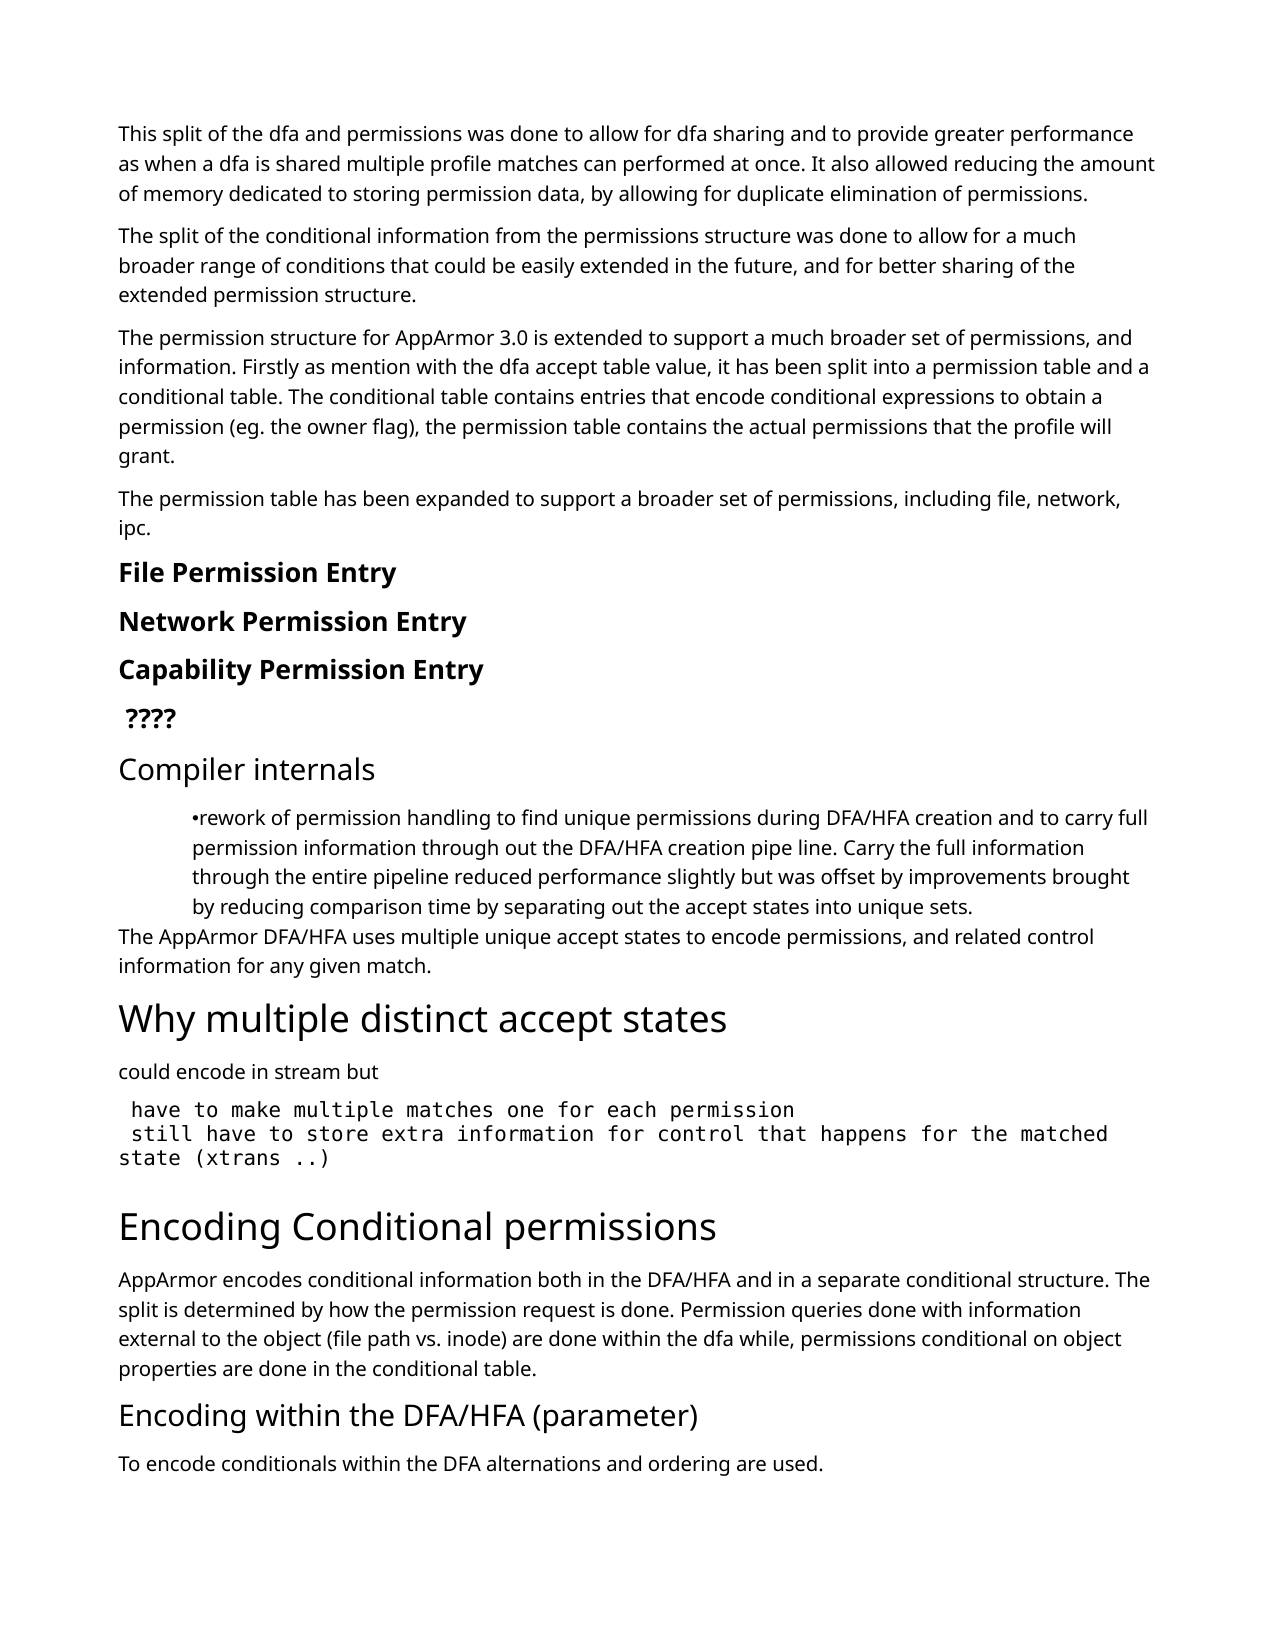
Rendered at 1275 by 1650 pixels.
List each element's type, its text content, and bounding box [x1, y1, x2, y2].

text This split of the dfa and permissions was done to allow for dfa sharing and to provide greater performance as when a dfa is shared multiple profile matches can performed at once. It also allowed reducing the amount of memory dedicated to storing permission data, by allowing for duplicate elimination of permissions. [118, 118, 1157, 207]
subtitle Network Permission Entry [118, 603, 1157, 639]
subtitle ???? [118, 700, 1157, 736]
text The split of the conditional information from the permissions structure was done to allow for a much broader range of conditions that could be easily extended in the future, and for better sharing of the extended permission structure. [118, 220, 1157, 309]
text have to make multiple matches one for each permission [118, 1098, 1157, 1122]
text AppArmor encodes conditional information both in the DFA/HFA and in a separate conditional structure. The split is determined by how the permission request is done. Permission queries done with information external to the object (file path vs. inode) are done within the dfa while, permissions conditional on object properties are done in the conditional table. [118, 1264, 1157, 1382]
subtitle Capability Permission Entry [118, 651, 1157, 687]
text The AppArmor DFA/HFA uses multiple unique accept states to encode permissions, and related control information for any given match. [118, 920, 1157, 980]
text could encode in stream but [118, 1056, 1157, 1085]
text still have to store extra information for control that happens for the matched state (xtrans ..) [118, 1122, 1157, 1171]
subtitle Why multiple distinct accept states [118, 992, 1157, 1043]
text The permission structure for AppArmor 3.0 is extended to support a much broader set of permissions, and information. Firstly as mention with the dfa accept table value, it has been split into a permission table and a conditional table. The conditional table contains entries that encode conditional expressions to obtain a permission (eg. the owner flag), the permission table contains the actual permissions that the profile will grant. [118, 321, 1157, 470]
subtitle File Permission Entry [118, 554, 1157, 590]
subtitle Compiler internals [118, 749, 1157, 789]
subtitle Encoding Conditional permissions [118, 1200, 1157, 1251]
list rework of permission handling to find unique permissions during DFA/HFA creation and to carry full permission information through out the DFA/HFA creation pipe line. Carry the full information through the entire pipeline reduced performance slightly but was offset by improvements brought by reducing comparison time by separating out the accept states into unique sets. [118, 802, 1157, 920]
subtitle Encoding within the DFA/HFA (parameter) [118, 1395, 1157, 1435]
text The permission table has been expanded to support a broader set of permissions, including file, network, ipc. [118, 482, 1157, 542]
text To encode conditionals within the DFA alternations and ordering are used. [118, 1448, 1157, 1478]
